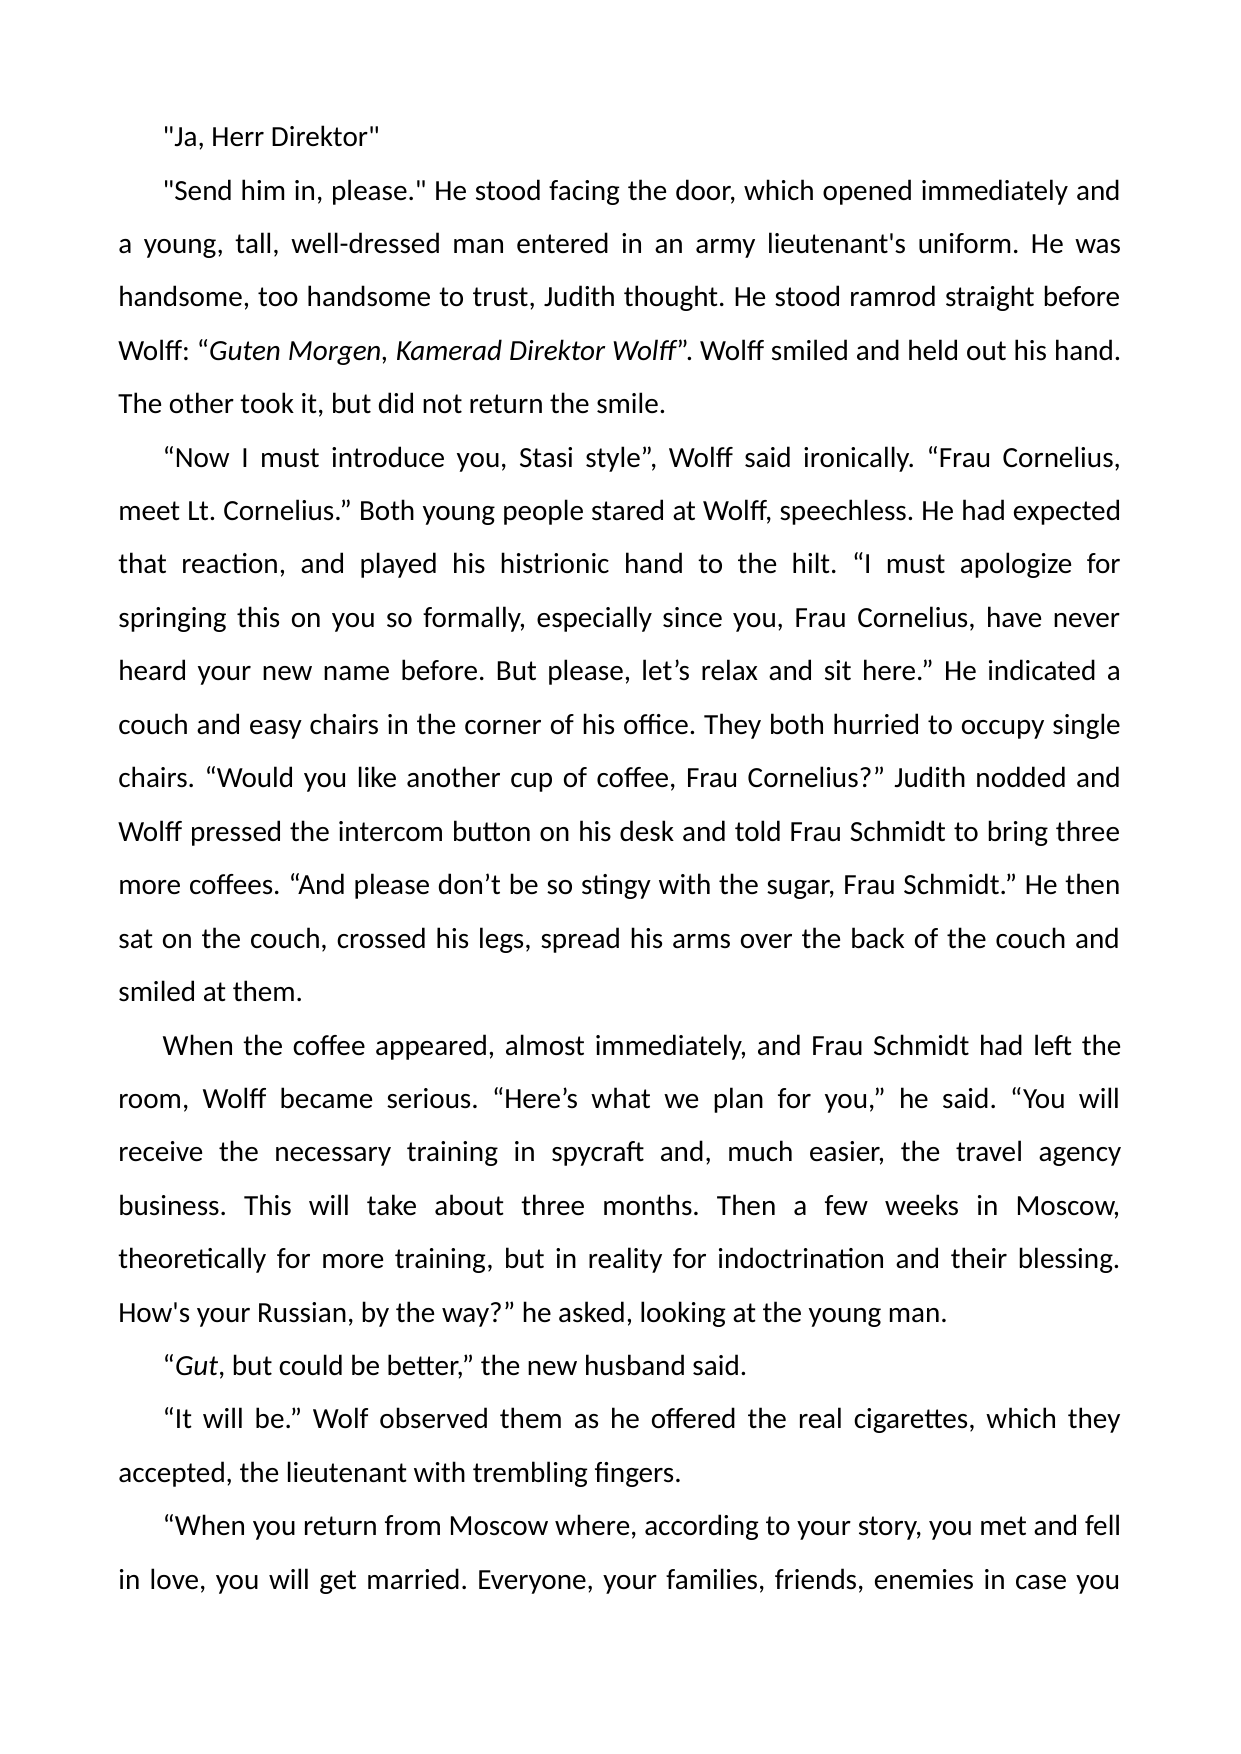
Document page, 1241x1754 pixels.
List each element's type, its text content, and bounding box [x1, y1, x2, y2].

text "Send him in, please." He stood facing the door, which opened immediately and a young, tall, well-dressed man entered in an army lieutenant's uniform. He was handsome, too handsome to trust, Judith thought. He stood ramrod straight before Wolff: “Guten Morgen, Kamerad Direktor Wolff”. Wolff smiled and held out his hand. The other took it, but did not return the smile. [118, 172, 1122, 421]
text “It will be.” Wolf observed them as he offered the real cigarettes, which they accepted, the lieutenant with trembling fingers. [118, 1401, 1122, 1490]
text “Gut, but could be better,” the new husband said. [118, 1347, 1122, 1383]
text When the coffee appeared, almost immediately, and Frau Schmidt had left the room, Wolff became serious. “Here’s what we plan for you,” he said. “You will receive the necessary training in spycraft and, much easier, the travel agency business. This will take about three months. Then a few weeks in Moscow, theoretically for more training, but in reality for indoctrination and their blessing. How's your Russian, by the way?” he asked, looking at the young man. [118, 1027, 1122, 1329]
text “When you return from Moscow where, according to your story, you met and fell in love, you will get married. Everyone, your families, friends, enemies in case you [118, 1507, 1122, 1597]
text “Now I must introduce you, Stasi style”, Wolff said ironically. “Frau Cornelius, meet Lt. Cornelius.” Both young people stared at Wolff, speechless. He had expected that reaction, and played his histrionic hand to the hilt. “I must apologize for springing this on you so formally, especially since you, Frau Cornelius, have never heard your new name before. But please, let’s relax and sit here.” He indicated a couch and easy chairs in the corner of his office. They both hurried to occupy single chairs. “Would you like another cup of coffee, Frau Cornelius?” Judith nodded and Wolff pressed the intercom button on his desk and told Frau Schmidt to bring three more coffees. “And please don’t be so stingy with the sugar, Frau Schmidt.” He then sat on the couch, crossed his legs, spread his arms over the back of the couch and smiled at them. [118, 439, 1122, 1009]
text "Ja, Herr Direktor" [118, 118, 1122, 154]
